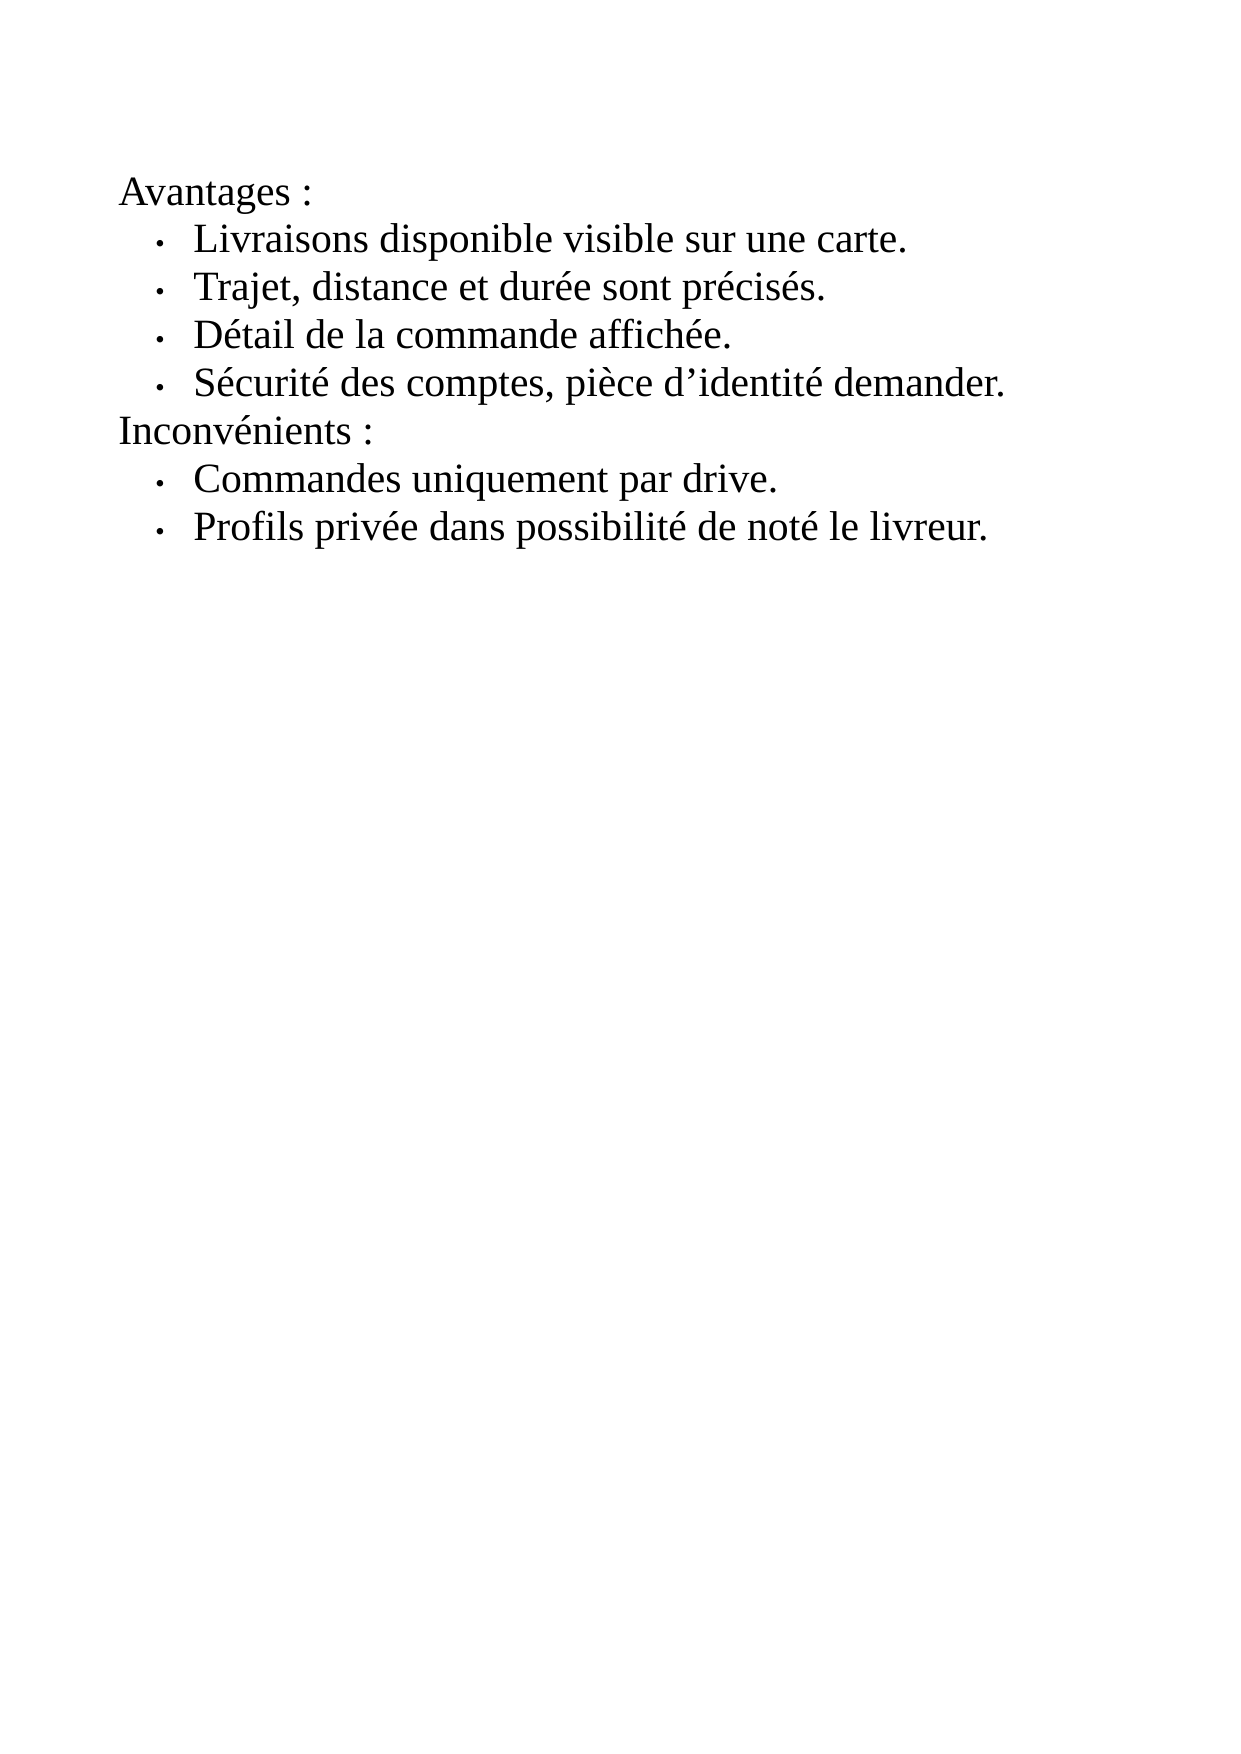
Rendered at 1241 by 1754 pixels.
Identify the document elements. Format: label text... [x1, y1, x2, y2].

list Livraisons disponible visible sur une carte. [156, 214, 1122, 262]
list Sécurité des comptes, pièce d’identité demander. [156, 358, 1122, 406]
text Avantages : [118, 166, 1122, 214]
text Inconvénients : [118, 406, 1122, 453]
list Trajet, distance et durée sont précisés. [156, 262, 1122, 310]
list Commandes uniquement par drive. [156, 453, 1122, 501]
list Détail de la commande affichée. [156, 310, 1122, 358]
list Profils privée dans possibilité de noté le livreur. [156, 501, 1122, 549]
